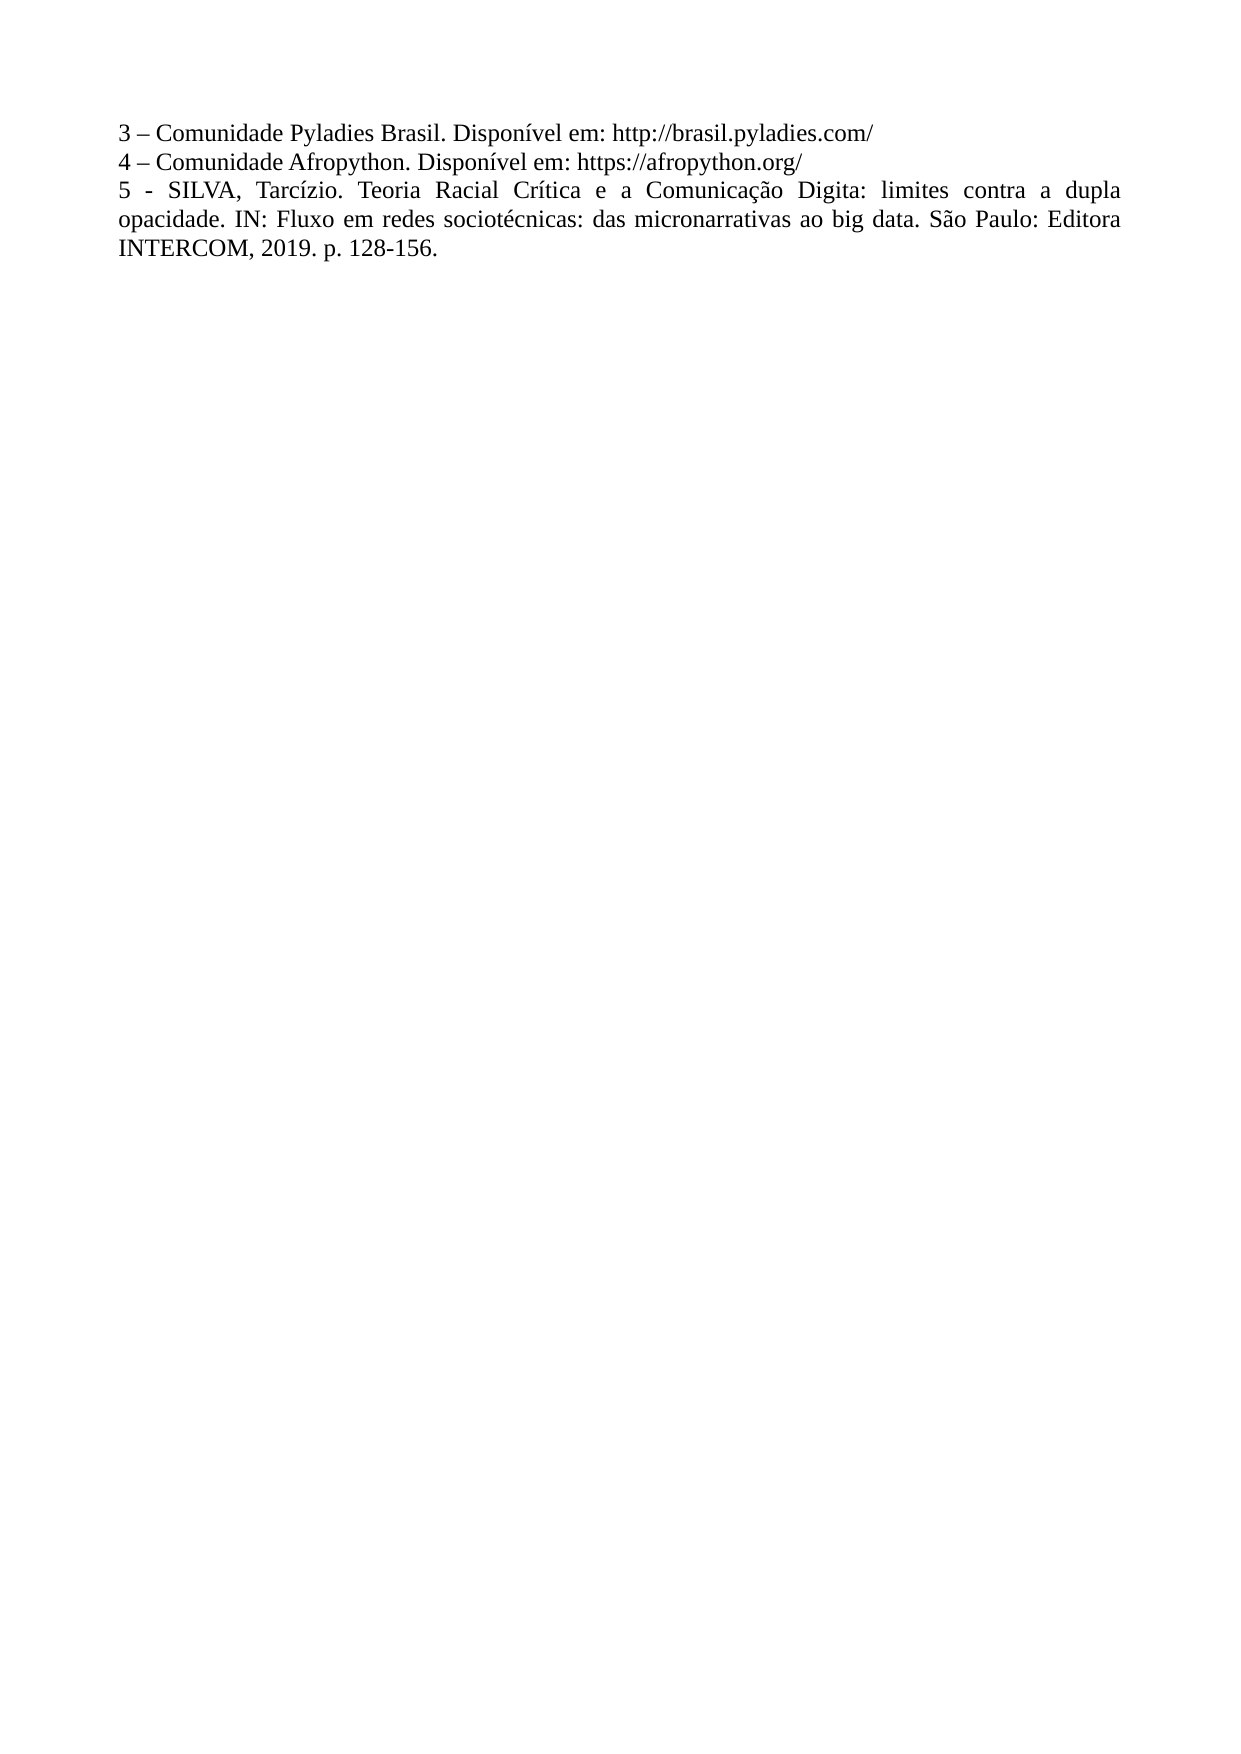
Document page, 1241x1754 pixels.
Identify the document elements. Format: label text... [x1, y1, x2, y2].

text 3 – Comunidade Pyladies Brasil. Disponível em: http://brasil.pyladies.com/ [118, 118, 1122, 147]
text 4 – Comunidade Afropython. Disponível em: https://afropython.org/ [118, 147, 1122, 176]
text 5 - SILVA, Tarcízio. Teoria Racial Crítica e a Comunicação Digita: limites contra a dupla opacidade. IN: Fluxo em redes sociotécnicas: das micronarrativas ao big data. São Paulo: Editora INTERCOM, 2019. p. 128-156. [118, 176, 1122, 262]
